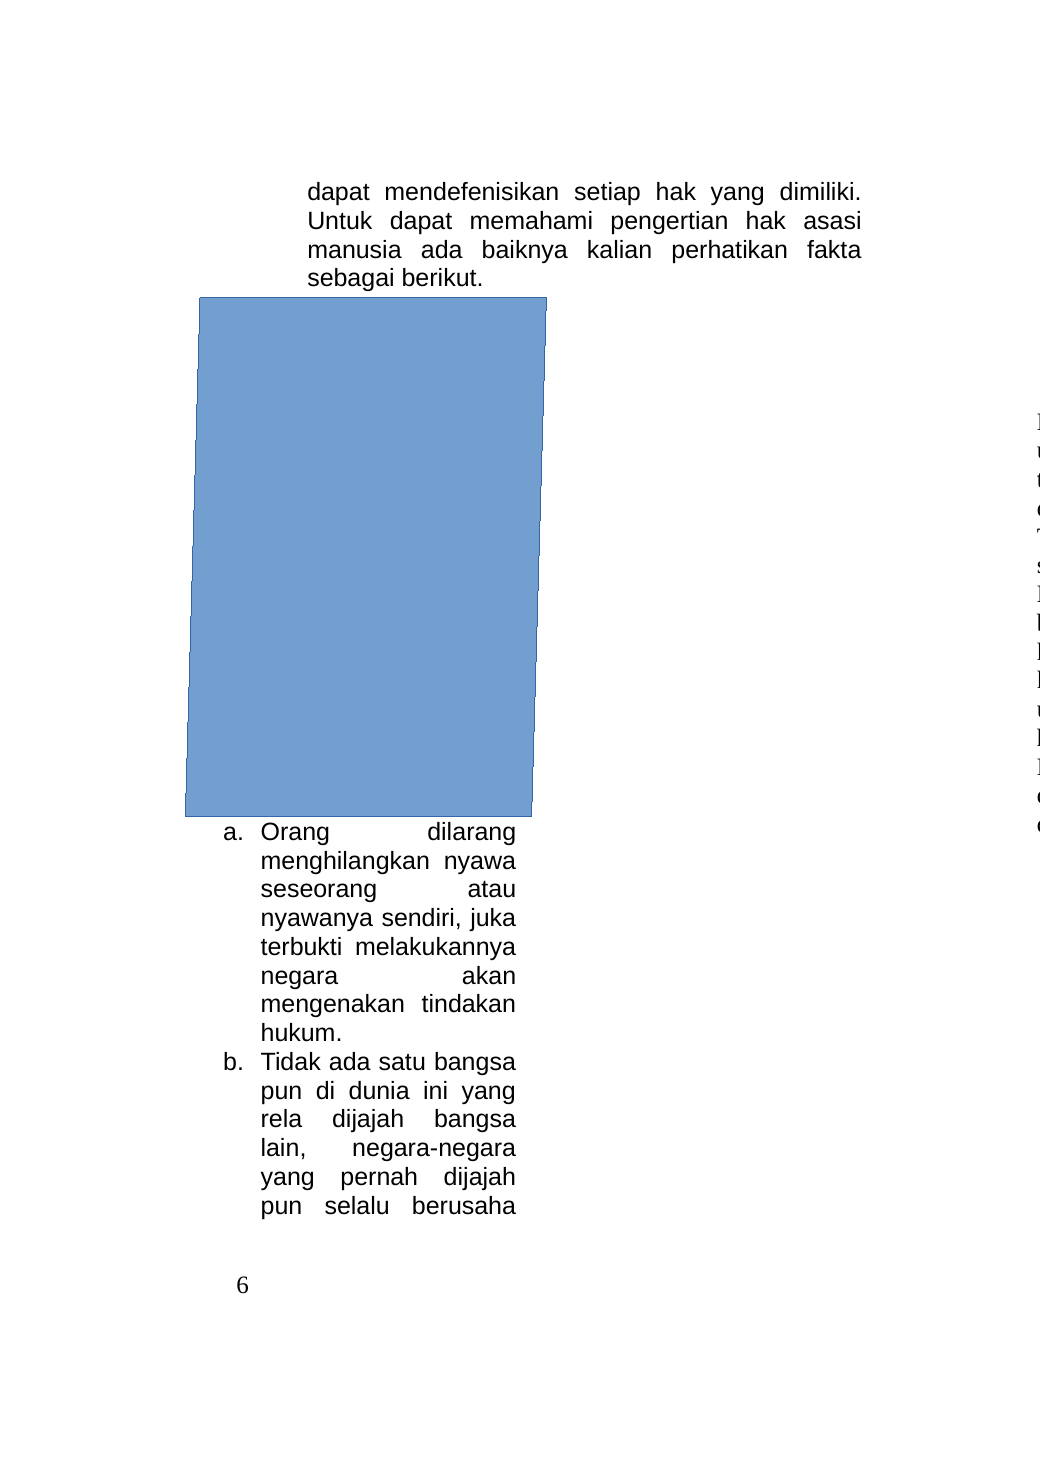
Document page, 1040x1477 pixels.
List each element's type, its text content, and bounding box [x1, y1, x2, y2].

text dapat mendefenisikan setiap hak yang dimiliki. Untuk dapat memahami pengertian hak asasi manusia ada baiknya kalian perhatikan fakta sebagai berikut. [307, 177, 862, 292]
table_header [522, 292, 883, 1225]
table_header Orang dilarang menghilangkan nyawa seseorang atau nyawanya sendiri, juka terbukti melakukannya negara akan mengenakan tindakan hukum. Tidak ada satu bangsa pun di dunia ini yang rela dijajah bangsa lain, negara-negara yang pernah dijajah pun selalu berusaha [180, 292, 522, 1225]
